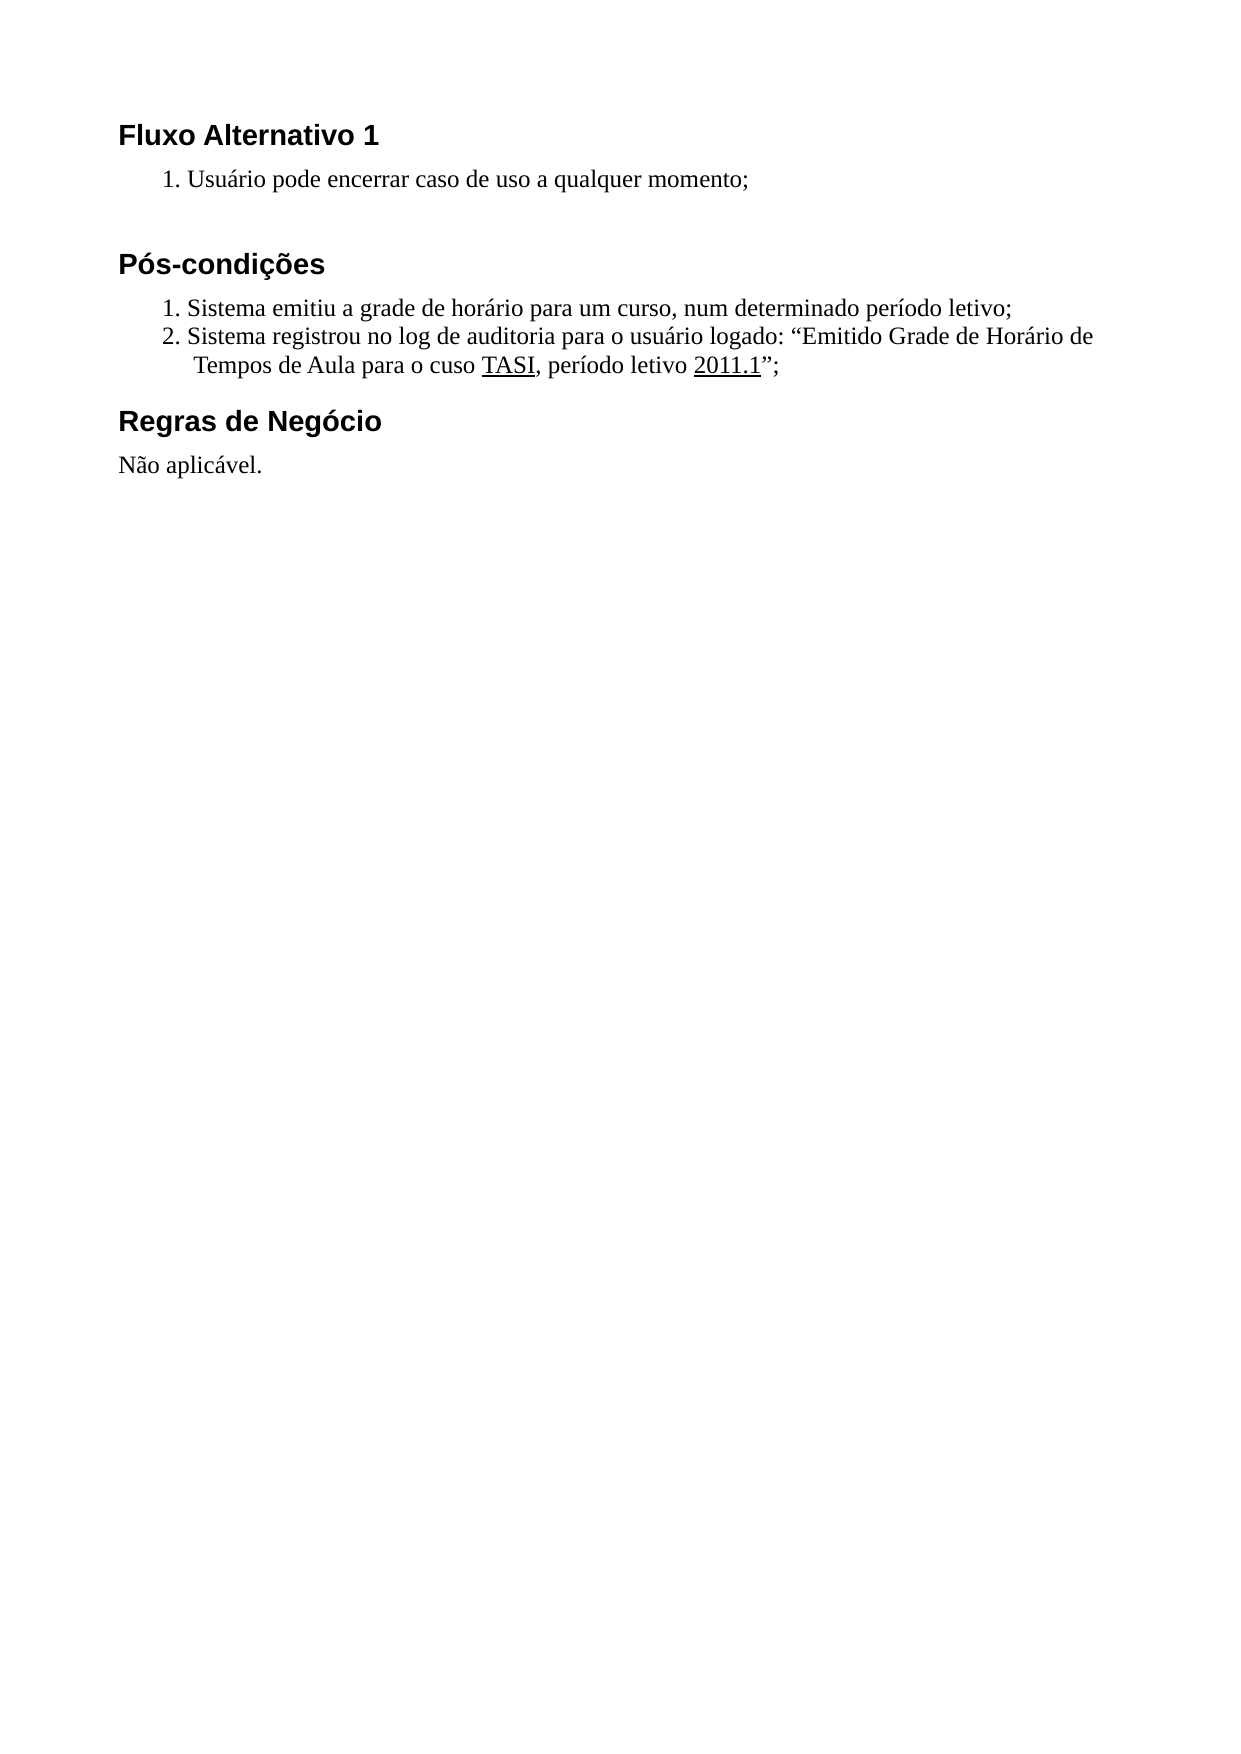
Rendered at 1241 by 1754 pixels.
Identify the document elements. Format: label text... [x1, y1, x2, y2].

subtitle Pós-condições [118, 247, 1122, 280]
subtitle Regras de Negócio [118, 404, 1122, 437]
subtitle Fluxo Alternativo 1 [118, 118, 1122, 152]
text Não aplicável. [118, 450, 1122, 479]
list Sistema emitiu a grade de horário para um curso, num determinado período letivo; [156, 293, 1122, 321]
list Usuário pode encerrar caso de uso a qualquer momento; [156, 164, 1122, 193]
list Sistema registrou no log de auditoria para o usuário logado: “Emitido Grade de Horário de Tempos de Aula para o cuso TASI, período letivo 2011.1”; [156, 321, 1122, 379]
